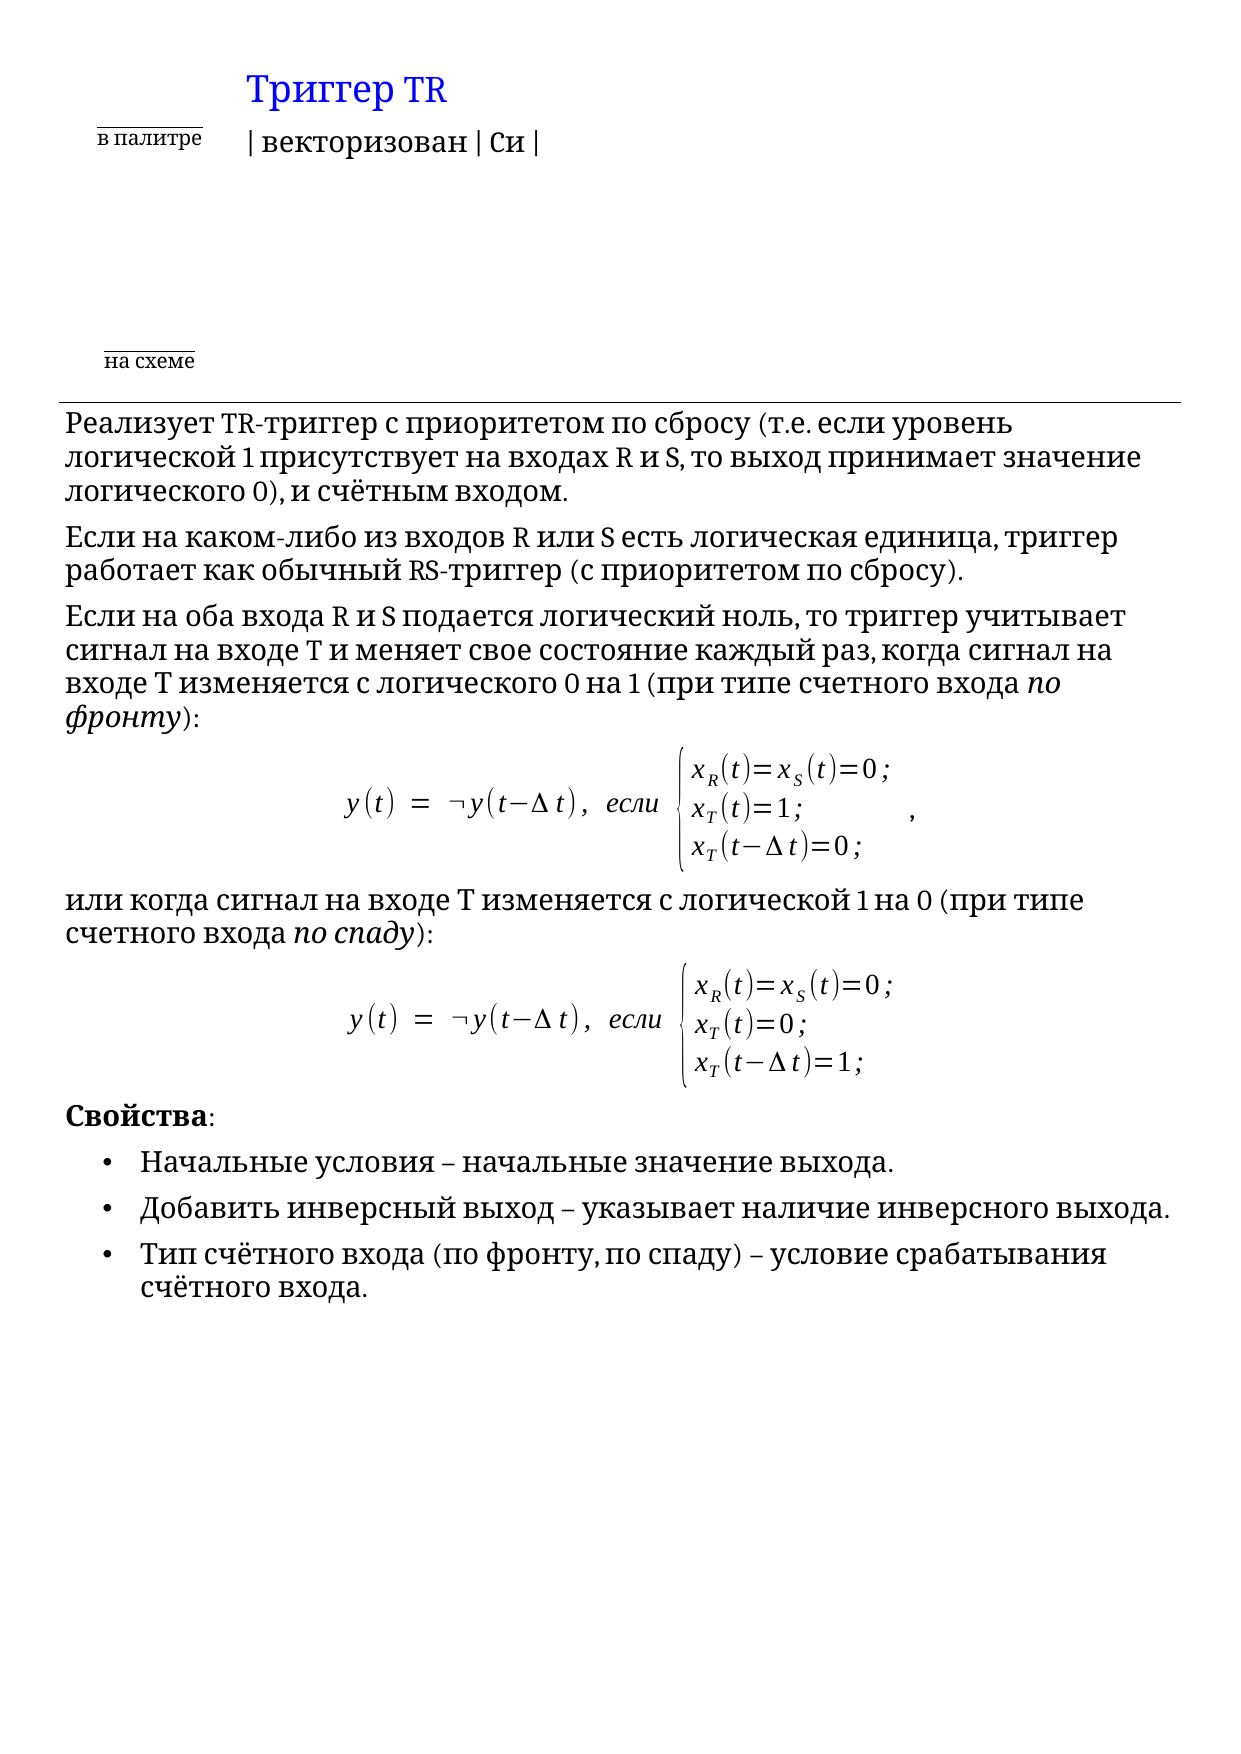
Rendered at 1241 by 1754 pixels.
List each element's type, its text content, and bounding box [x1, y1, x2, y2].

table_cell | векторизован | Cи | [240, 121, 1181, 178]
table_cell Реализует TR-триггер с приоритетом по сбросу (т.е. если уровень логической 1 присутствует на входах R и S, то выход принимает значение логического 0), и счётным входом. Если на каком-либо из входов R или S есть логическая единица, триггер работает как обычный RS-триггер (с приоритетом по сбросу). Если на оба входа R и S подается логический ноль, то триггер учитывает сигнал на входе T и меняет свое состояние каждый раз, когда сигнал на входе Т изменяется с логического 0 на 1 (при типе счетного входа по фронту): , или когда сигнал на входе Т изменяется с логической 1 на 0 (при типе счетного входа по спаду): Свойства: Начальные условия – начальные значение выхода. Добавить инверсный выход – указывает наличие инверсного выхода. Тип счётного входа (по фронту, по спаду) – условие срабатывания счётного входа. [59, 403, 1181, 1323]
table_cell на схеме [59, 344, 240, 402]
table_cell [240, 344, 1181, 402]
table_header Триггер TR [240, 59, 1181, 121]
table_cell [59, 178, 240, 344]
table_cell в палитре [59, 121, 240, 178]
table_header [59, 59, 240, 121]
table_cell [240, 178, 1181, 344]
